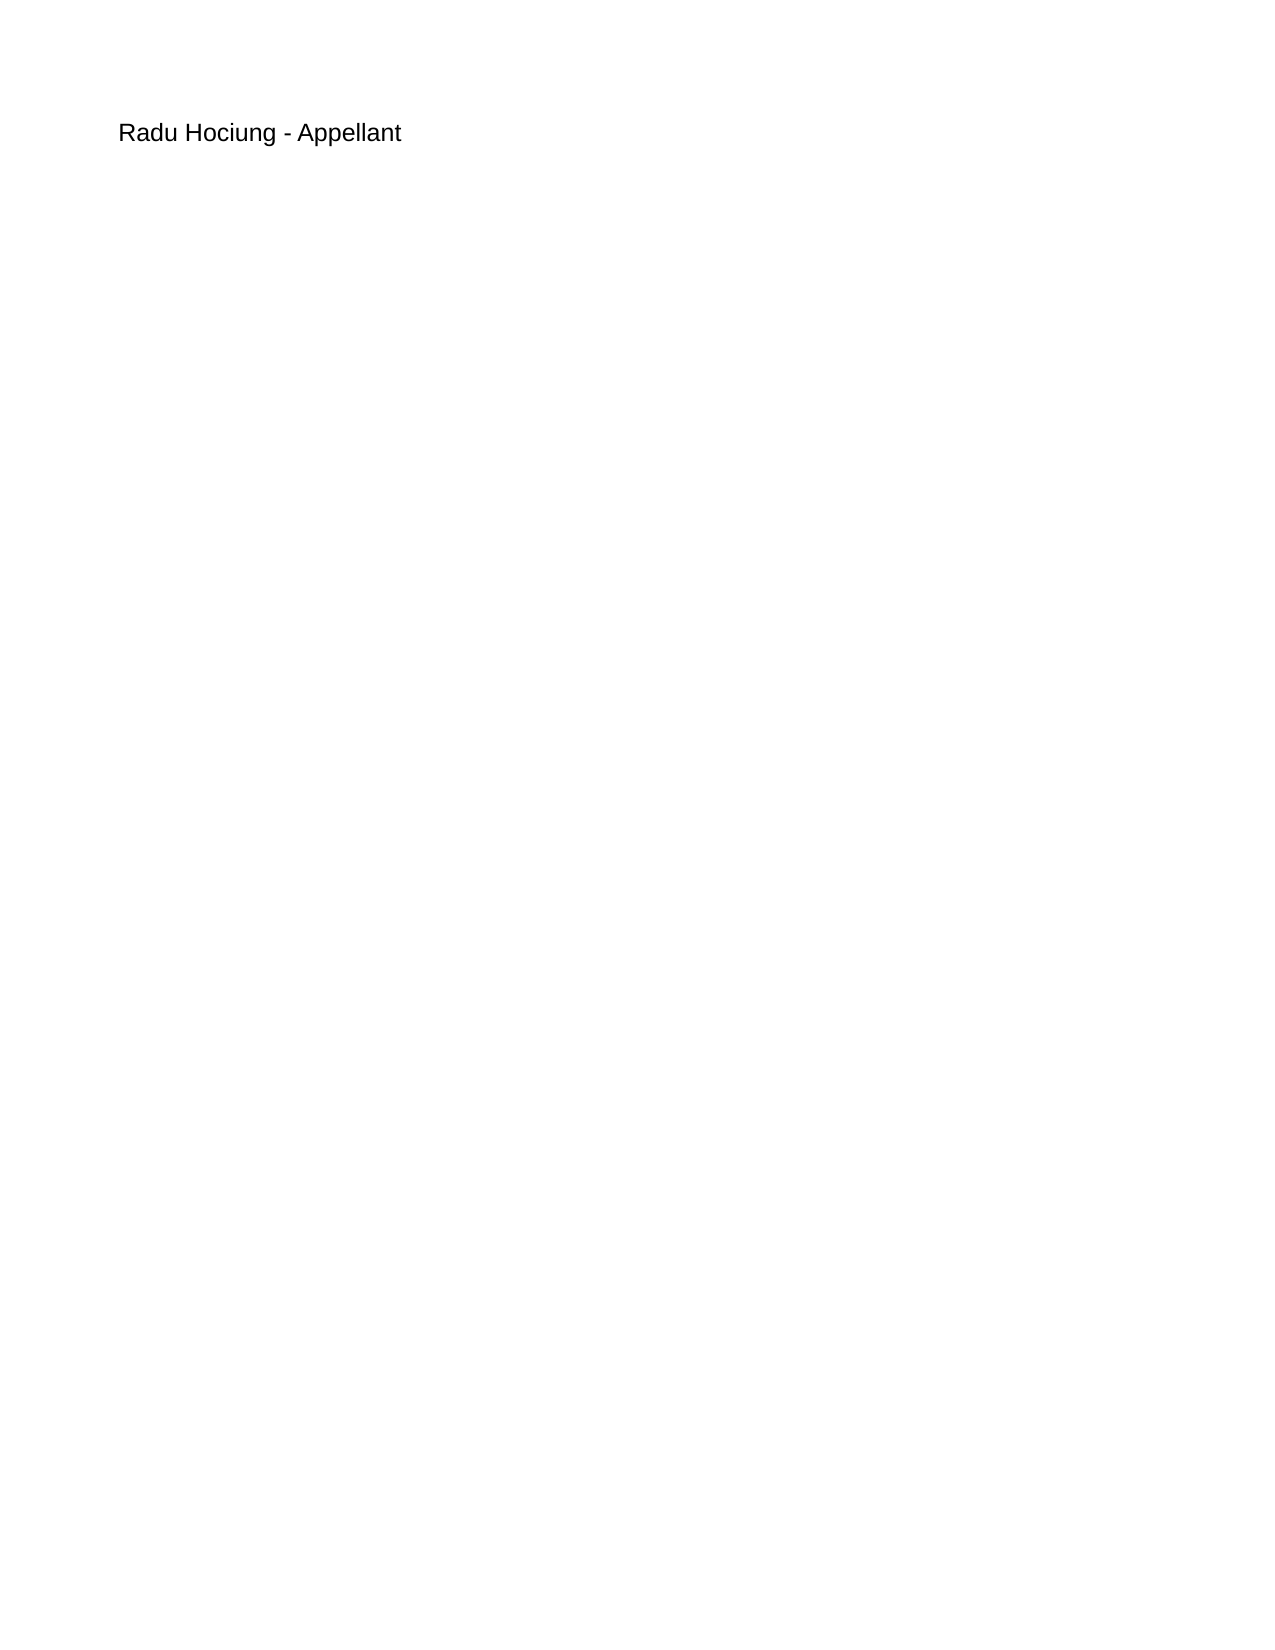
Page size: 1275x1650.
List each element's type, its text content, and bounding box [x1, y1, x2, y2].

text Radu Hociung - Appellant [118, 118, 1157, 147]
